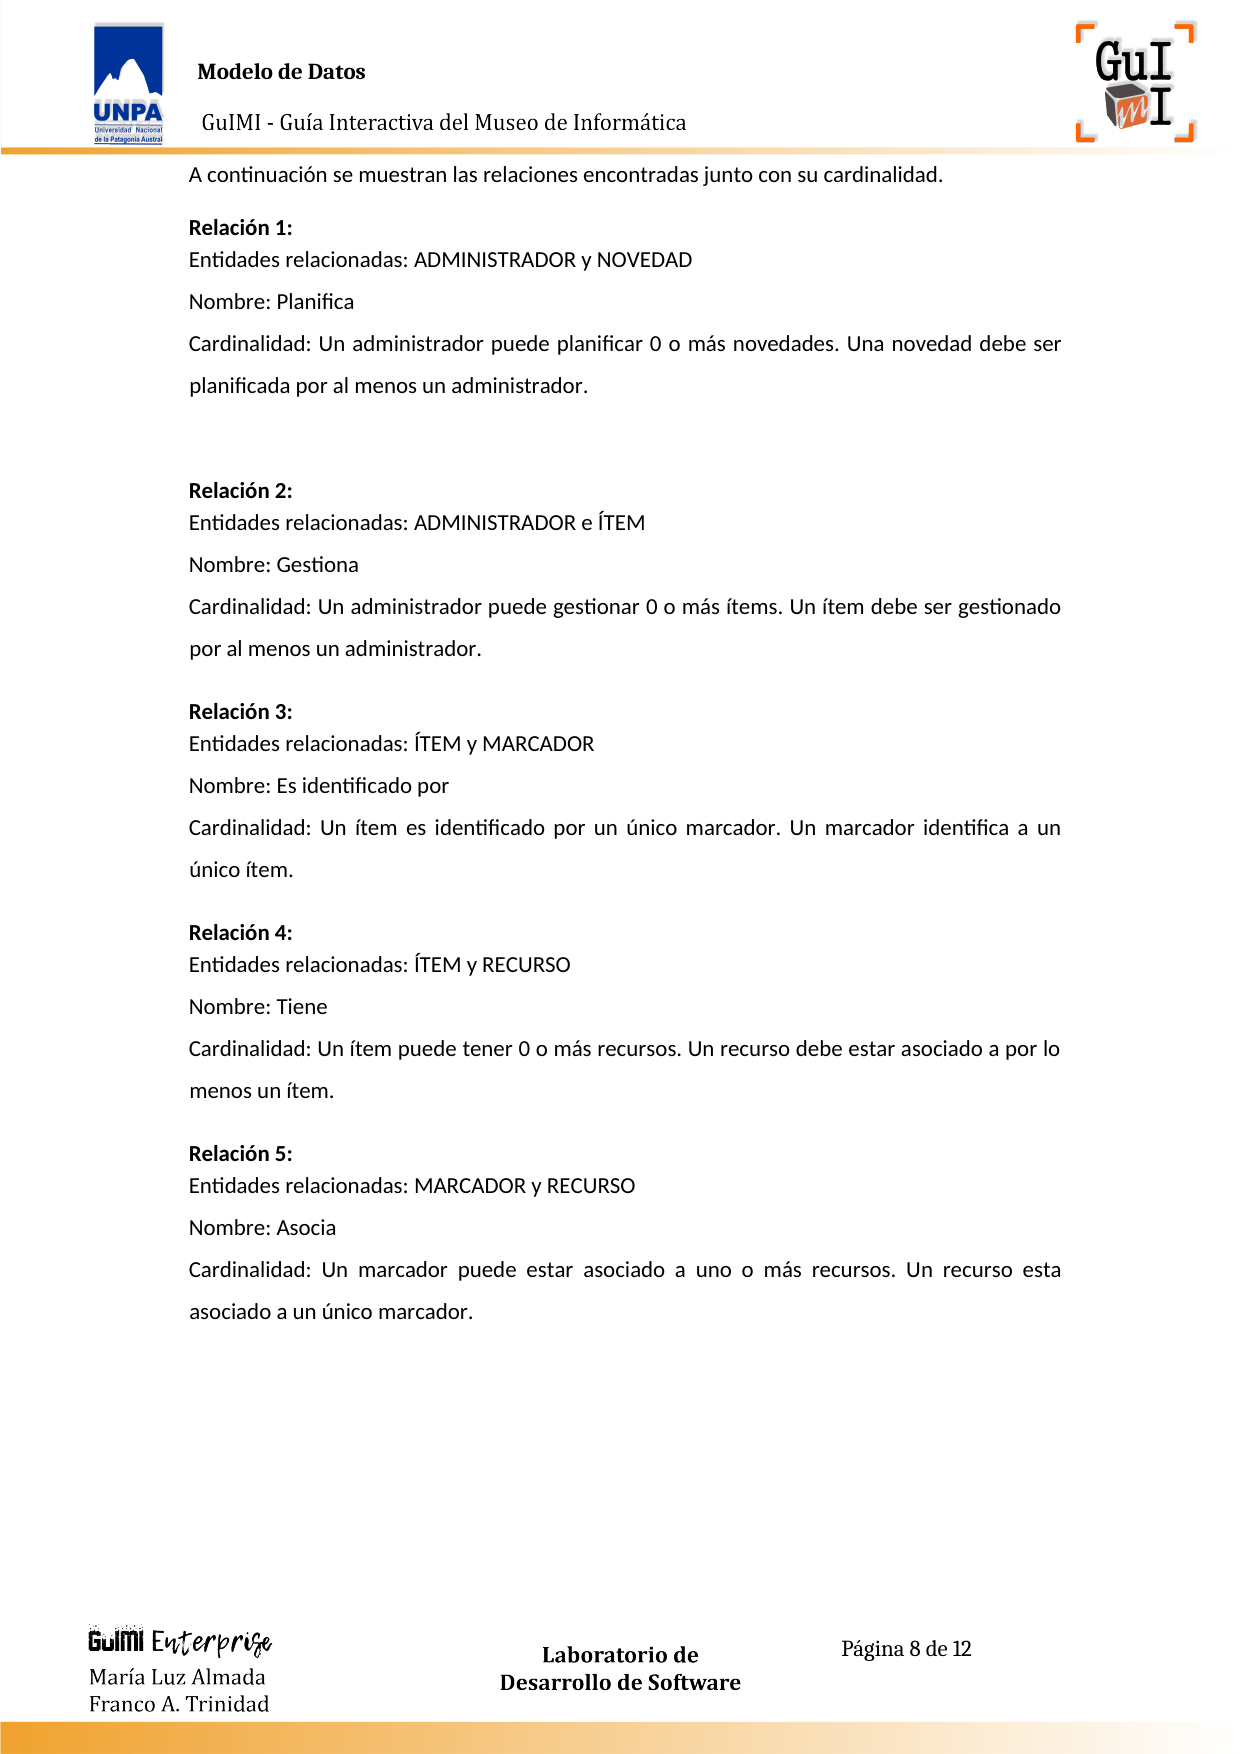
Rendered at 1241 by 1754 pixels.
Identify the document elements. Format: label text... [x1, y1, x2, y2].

text Nombre: Asocia [188, 1213, 1063, 1241]
text Relación 2: [188, 476, 1063, 504]
text Cardinalidad: Un administrador puede gestionar 0 o más ítems. Un ítem debe ser gestionado por al menos un administrador. [188, 592, 1063, 662]
picture [0, 0, 1241, 155]
text Nombre: Tiene [188, 992, 1063, 1020]
text Relación 5: [188, 1139, 1063, 1167]
text Relación 3: [188, 697, 1063, 725]
text Cardinalidad: Un marcador puede estar asociado a uno o más recursos. Un recurso esta asociado a un único marcador. [188, 1255, 1063, 1325]
text Cardinalidad: Un ítem puede tener 0 o más recursos. Un recurso debe estar asociado a por lo menos un ítem. [188, 1034, 1063, 1104]
text Entidades relacionadas: ADMINISTRADOR e ÍTEM [188, 508, 1063, 536]
picture [0, 1613, 1241, 1754]
text Relación 1: [188, 213, 1063, 241]
text Entidades relacionadas: ÍTEM y RECURSO [188, 950, 1063, 978]
text Nombre: Gestiona [188, 550, 1063, 578]
text Relación 4: [188, 918, 1063, 946]
text Entidades relacionadas: ÍTEM y MARCADOR [188, 729, 1063, 757]
text Entidades relacionadas: ADMINISTRADOR y NOVEDAD [188, 245, 1063, 273]
text Nombre: Planifica [188, 287, 1063, 315]
text Nombre: Es identificado por [188, 771, 1063, 799]
text Cardinalidad: Un administrador puede planificar 0 o más novedades. Una novedad debe ser planificada por al menos un administrador. [188, 329, 1063, 399]
text Entidades relacionadas: MARCADOR y RECURSO [188, 1171, 1063, 1199]
text A continuación se muestran las relaciones encontradas junto con su cardinalidad. [188, 160, 1063, 188]
text Cardinalidad: Un ítem es identificado por un único marcador. Un marcador identifica a un único ítem. [188, 813, 1063, 883]
